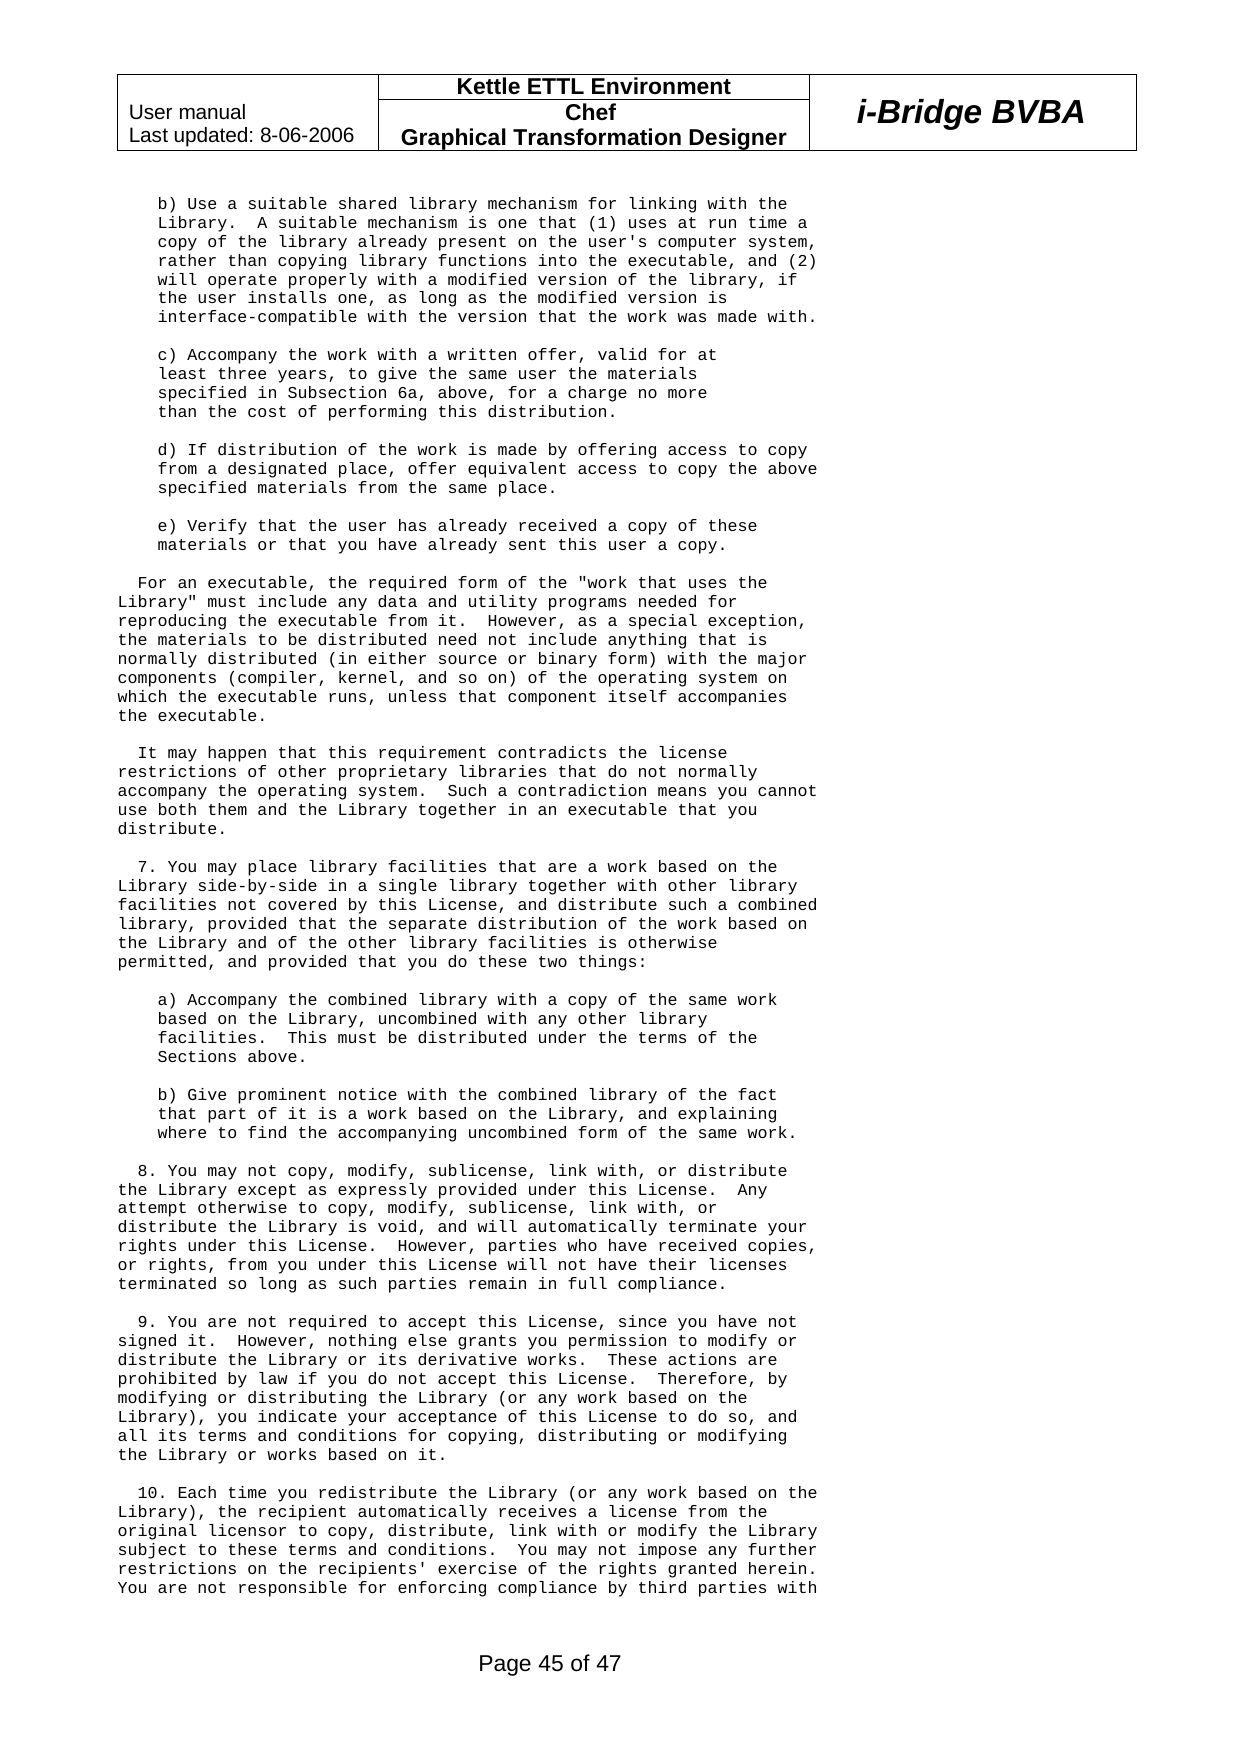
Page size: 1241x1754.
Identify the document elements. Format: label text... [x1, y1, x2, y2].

text b) Use a suitable shared library mechanism for linking with the Library. A suitable mechanism is one that (1) uses at run time a copy of the library already present on the user's computer system, rather than copying library functions into the executable, and (2) will operate properly with a modified version of the library, if the user installs one, as long as the modified version is interface-compatible with the version that the work was made with. c) Accompany the work with a written offer, valid for at least three years, to give the same user the materials specified in Subsection 6a, above, for a charge no more than the cost of performing this distribution. d) If distribution of the work is made by offering access to copy from a designated place, offer equivalent access to copy the above specified materials from the same place. e) Verify that the user has already received a copy of these materials or that you have already sent this user a copy. For an executable, the required form of the "work that uses the Library" must include any data and utility programs needed for reproducing the executable from it. However, as a special exception, the materials to be distributed need not include anything that is normally distributed (in either source or binary form) with the major components (compiler, kernel, and so on) of the operating system on which the executable runs, unless that component itself accompanies the executable. It may happen that this requirement contradicts the license restrictions of other proprietary libraries that do not normally accompany the operating system. Such a contradiction means you cannot use both them and the Library together in an executable that you distribute. 7. You may place library facilities that are a work based on the Library side-by-side in a single library together with other library facilities not covered by this License, and distribute such a combined library, provided that the separate distribution of the work based on the Library and of the other library facilities is otherwise permitted, and provided that you do these two things: a) Accompany the combined library with a copy of the same work based on the Library, uncombined with any other library facilities. This must be distributed under the terms of the Sections above. b) Give prominent notice with the combined library of the fact that part of it is a work based on the Library, and explaining where to find the accompanying uncombined form of the same work. 8. You may not copy, modify, sublicense, link with, or distribute the Library except as expressly provided under this License. Any attempt otherwise to copy, modify, sublicense, link with, or distribute the Library is void, and will automatically terminate your rights under this License. However, parties who have received copies, or rights, from you under this License will not have their licenses terminated so long as such parties remain in full compliance. 9. You are not required to accept this License, since you have not signed it. However, nothing else grants you permission to modify or distribute the Library or its derivative works. These actions are prohibited by law if you do not accept this License. Therefore, by modifying or distributing the Library (or any work based on the Library), you indicate your acceptance of this License to do so, and all its terms and conditions for copying, distributing or modifying the Library or works based on it. 10. Each time you redistribute the Library (or any work based on the Library), the recipient automatically receives a license from the original licensor to copy, distribute, link with or modify the Library subject to these terms and conditions. You may not impose any further restrictions on the recipients' exercise of the rights granted herein. You are not responsible for enforcing compliance by third parties with [117, 176, 1137, 1598]
